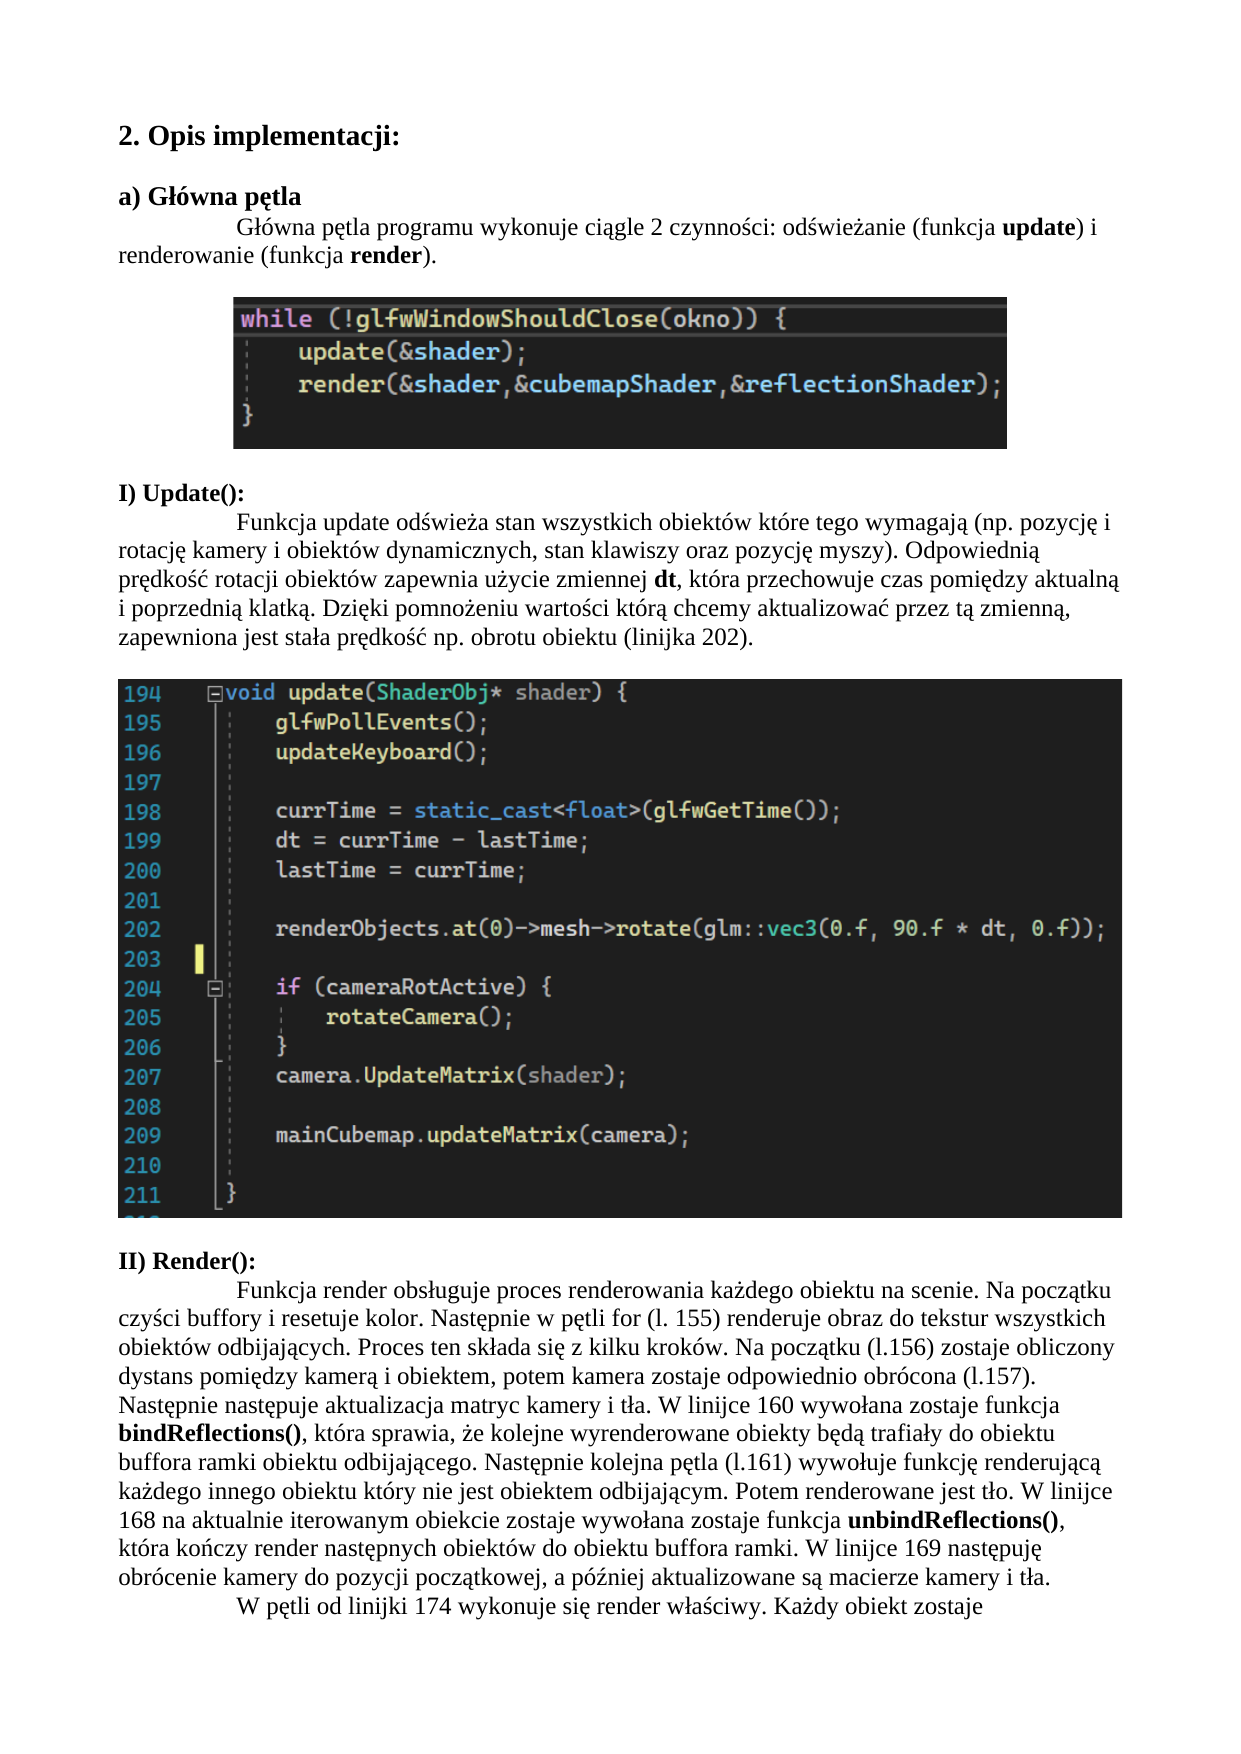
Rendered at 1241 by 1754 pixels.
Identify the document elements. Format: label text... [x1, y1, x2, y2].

text a) Główna pętla [118, 180, 1122, 212]
text 2. Opis implementacji: [118, 118, 1122, 152]
text I) Update(): [118, 298, 1122, 507]
text Funkcja update odświeża stan wszystkich obiektów które tego wymagają (np. pozycję i rotację kamery i obiektów dynamicznych, stan klawiszy oraz pozycję myszy). Odpowiednią prędkość rotacji obiektów zapewnia użycie zmiennej dt, która przechowuje czas pomiędzy aktualną i poprzednią klatką. Dzięki pomnożeniu wartości którą chcemy aktualizować przez tą zmienną, zapewniona jest stała prędkość np. obrotu obiektu (linijka 202). [118, 507, 1122, 650]
text Główna pętla programu wykonuje ciągle 2 czynności: odświeżanie (funkcja update) i renderowanie (funkcja render). [118, 212, 1122, 269]
text II) Render(): [118, 1218, 1122, 1275]
text Funkcja render obsługuje proces renderowania każdego obiektu na scenie. Na początku czyści buffory i resetuje kolor. Następnie w pętli for (l. 155) renderuje obraz do tekstur wszystkich obiektów odbijających. Proces ten składa się z kilku kroków. Na początku (l.156) zostaje obliczony dystans pomiędzy kamerą i obiektem, potem kamera zostaje odpowiednio obrócona (l.157). Następnie następuje aktualizacja matryc kamery i tła. W linijce 160 wywołana zostaje funkcja bindReflections(), która sprawia, że kolejne wyrenderowane obiekty będą trafiały do obiektu buffora ramki obiektu odbijającego. Następnie kolejna pętla (l.161) wywołuje funkcję renderującą każdego innego obiektu który nie jest obiektem odbijającym. Potem renderowane jest tło. W linijce 168 na aktualnie iterowanym obiekcie zostaje wywołana zostaje funkcja unbindReflections(), która kończy render następnych obiektów do obiektu buffora ramki. W linijce 169 następuję obrócenie kamery do pozycji początkowej, a później aktualizowane są macierze kamery i tła. [118, 1275, 1122, 1591]
picture [118, 679, 1123, 1218]
picture [233, 297, 1007, 449]
text W pętli od linijki 174 wykonuje się render właściwy. Każdy obiekt zostaje [118, 1591, 1122, 1620]
